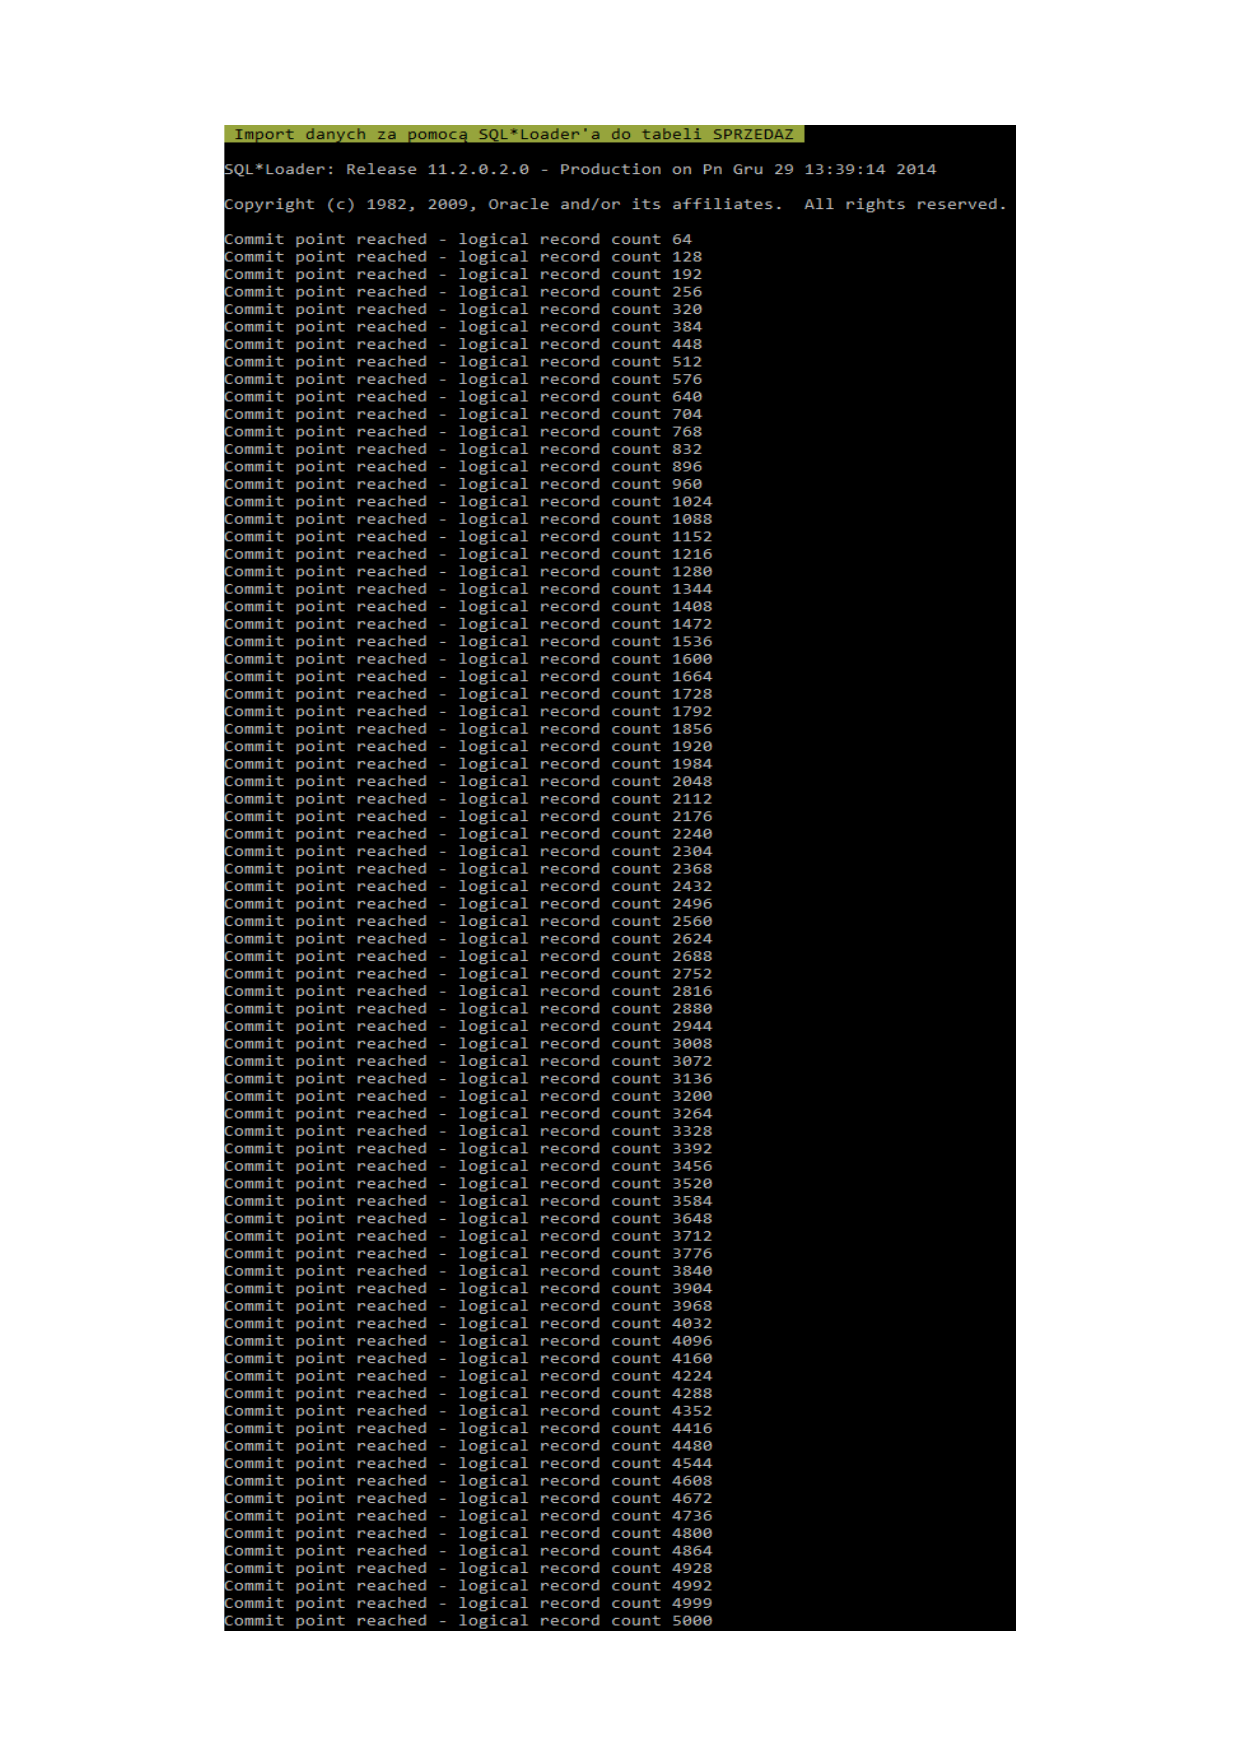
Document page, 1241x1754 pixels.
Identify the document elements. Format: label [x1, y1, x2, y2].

picture [224, 125, 1016, 1631]
